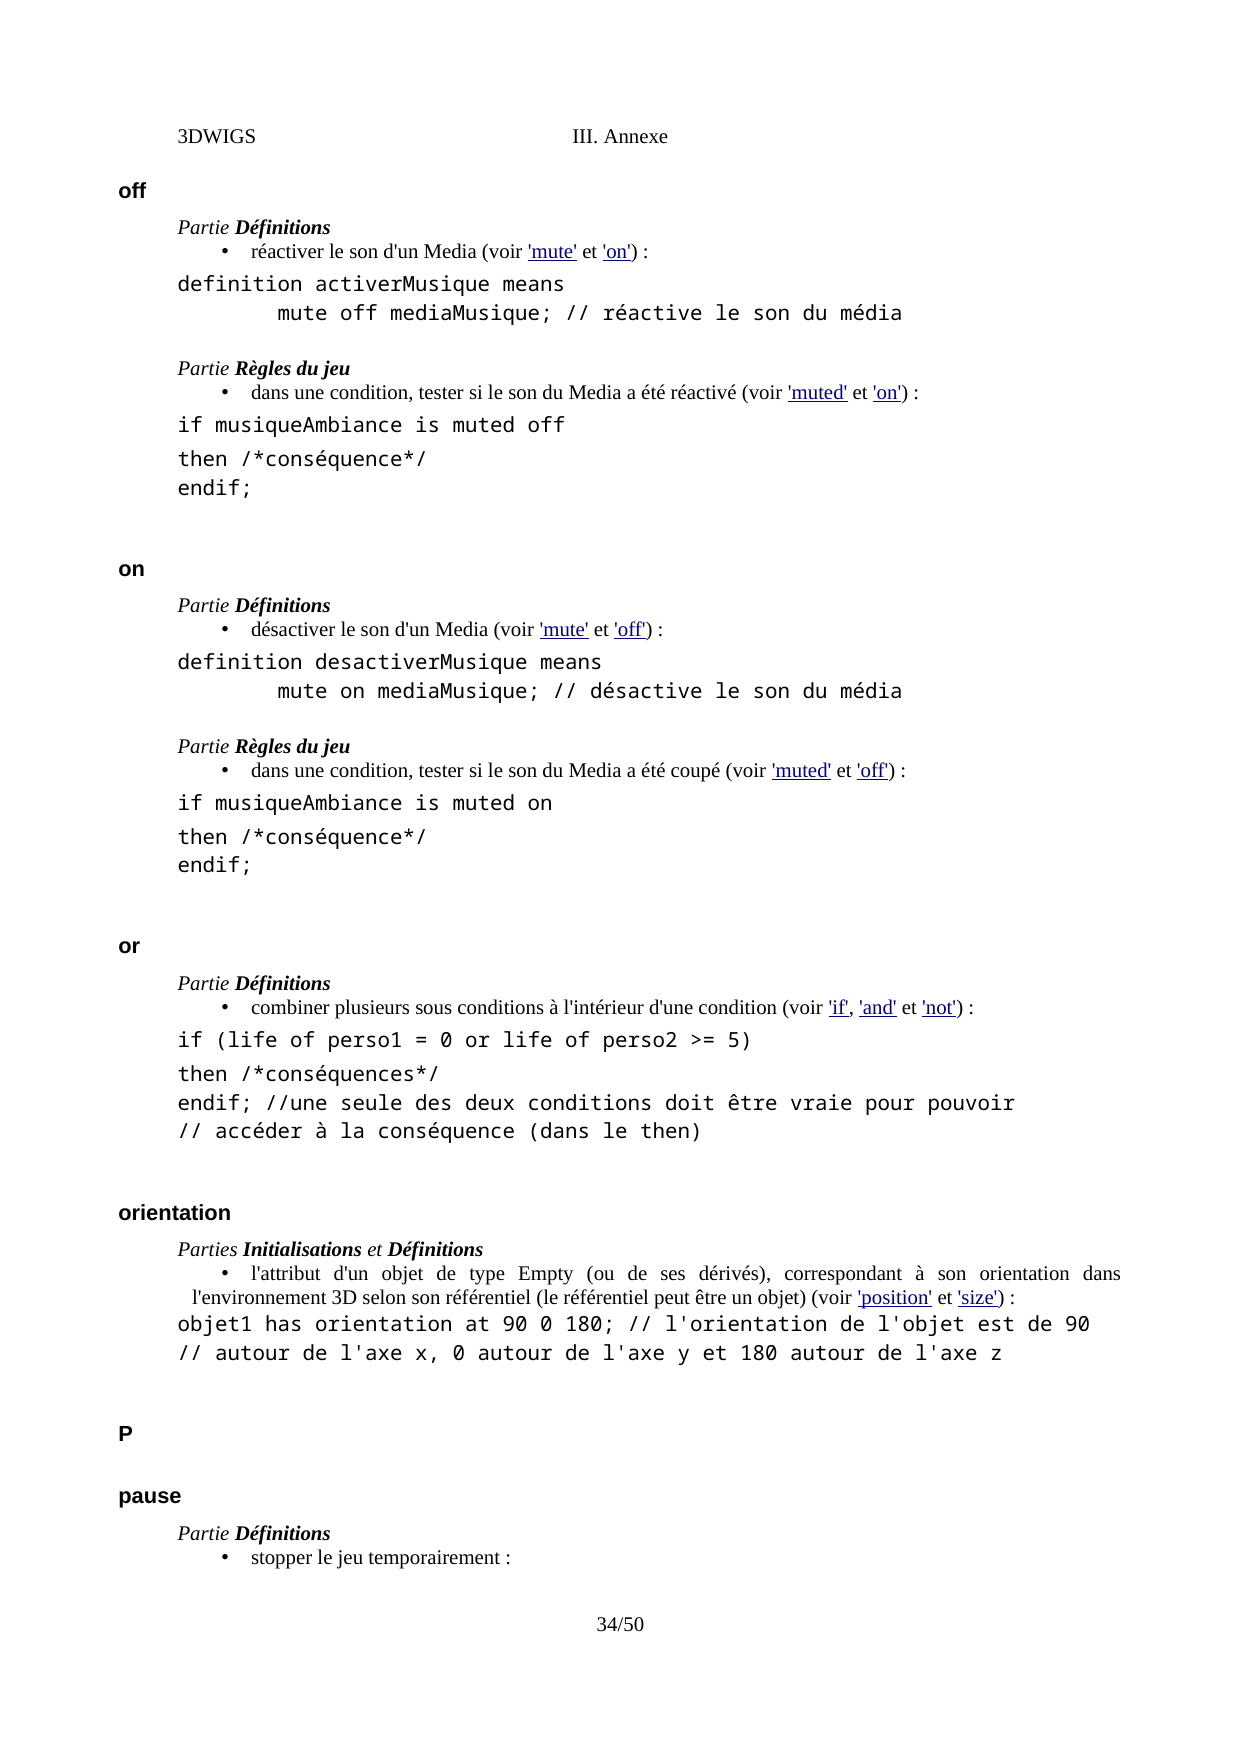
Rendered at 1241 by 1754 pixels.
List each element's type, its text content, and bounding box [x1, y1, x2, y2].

text Partie Définitions [118, 593, 1122, 617]
text Partie Règles du jeu [118, 734, 1122, 758]
text if (life of perso1 = 0 or life of perso2 >= 5) [118, 1025, 1122, 1054]
subtitle on [118, 556, 1122, 581]
text // accéder à la conséquence (dans le then) [118, 1116, 1122, 1145]
subtitle pause [118, 1483, 1122, 1508]
subtitle or [118, 933, 1122, 959]
subtitle P [118, 1421, 1122, 1446]
text Partie Définitions [118, 971, 1122, 995]
text mute on mediaMusique; // désactive le son du média [118, 676, 1122, 704]
text Parties Initialisations et Définitions [118, 1237, 1122, 1261]
text endif; [118, 851, 1122, 879]
text Partie Définitions [118, 1521, 1122, 1545]
text then /*conséquence*/ [118, 444, 1122, 473]
list désactiver le son d'un Media (voir 'mute' et 'off') : [162, 617, 1122, 641]
list dans une condition, tester si le son du Media a été coupé (voir 'muted' et 'off') : [162, 758, 1122, 782]
list dans une condition, tester si le son du Media a été réactivé (voir 'muted' et 'on') : [162, 380, 1122, 404]
text Partie Règles du jeu [118, 356, 1122, 380]
list réactiver le son d'un Media (voir 'mute' et 'on') : [162, 239, 1122, 263]
list combiner plusieurs sous conditions à l'intérieur d'une condition (voir 'if', 'and' et 'not') : [162, 995, 1122, 1019]
list l'attribut d'un objet de type Empty (ou de ses dérivés), correspondant à son orientation dans l'environnement 3D selon son référentiel (le référentiel peut être un objet) (voir 'position' et 'size') : [162, 1261, 1122, 1309]
text endif; //une seule des deux conditions doit être vraie pour pouvoir [118, 1088, 1122, 1116]
text if musiqueAmbiance is muted on [118, 788, 1122, 816]
text if musiqueAmbiance is muted off [118, 410, 1122, 438]
text endif; [118, 473, 1122, 501]
text then /*conséquences*/ [118, 1059, 1122, 1088]
text then /*conséquence*/ [118, 822, 1122, 851]
text objet1 has orientation at 90 0 180; // l'orientation de l'objet est de 90 [118, 1309, 1122, 1338]
subtitle orientation [118, 1199, 1122, 1224]
subtitle off [118, 178, 1122, 203]
text Partie Définitions [118, 215, 1122, 239]
text mute off mediaMusique; // réactive le son du média [118, 298, 1122, 326]
list stopper le jeu temporairement : [162, 1545, 1122, 1569]
text definition activerMusique means [118, 269, 1122, 298]
text // autour de l'axe x, 0 autour de l'axe y et 180 autour de l'axe z [118, 1338, 1122, 1366]
text definition desactiverMusique means [118, 647, 1122, 676]
